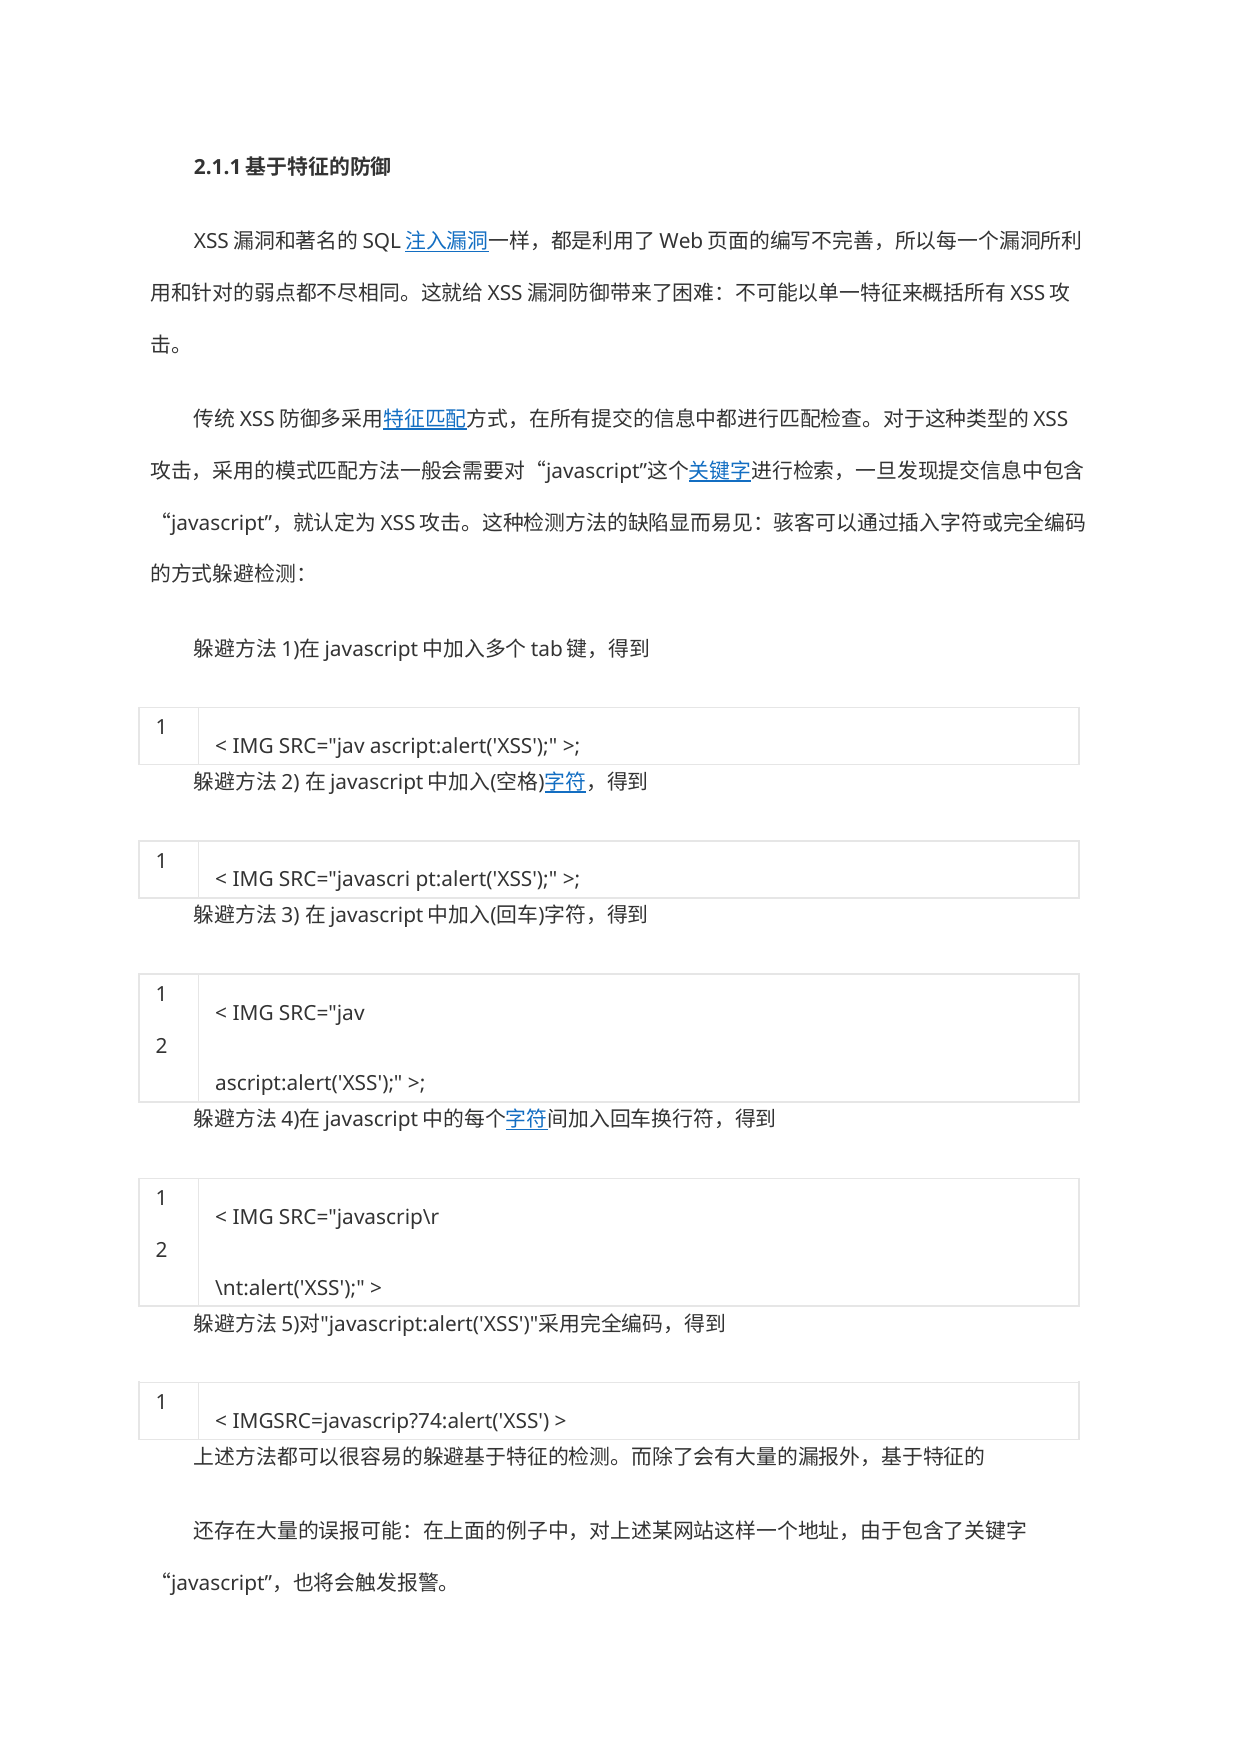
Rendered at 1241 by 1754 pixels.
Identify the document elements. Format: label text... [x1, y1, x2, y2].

table_header 1 2 [140, 975, 198, 1101]
text XSS漏洞和著名的SQL注入漏洞一样，都是利用了Web页面的编写不完善，所以每一个漏洞所利用和针对的弱点都不尽相同。这就给XSS漏洞防御带来了困难：不可能以单一特征来概括所有XSS攻击。 [150, 225, 1090, 358]
table_header < IMG SRC="jav ascript:alert('XSS');" >; [199, 708, 1078, 764]
table_header 1 2 [140, 1179, 198, 1305]
table_header < IMGSRC=javascrip?74:alert('XSS') > [199, 1383, 1078, 1438]
text 还存在大量的误报可能：在上面的例子中，对上述某网站这样一个地址，由于包含了关键字“javascript”，也将会触发报警。 [150, 1514, 1090, 1596]
text 躲避方法5)对"javascript:alert('XSS')"采用完全编码，得到 [150, 1307, 1090, 1337]
table_header 1 [140, 1383, 198, 1438]
table_header 1 [140, 708, 198, 764]
table_header < IMG SRC="jav ascript:alert('XSS');" >; [199, 975, 1078, 1101]
text 躲避方法4)在javascript中的每个字符间加入回车换行符，得到 [150, 1103, 1090, 1133]
text 躲避方法3) 在javascript中加入(回车)字符，得到 [150, 899, 1090, 929]
text 躲避方法1)在javascript中加入多个tab键，得到 [150, 632, 1090, 662]
text 上述方法都可以很容易的躲避基于特征的检测。而除了会有大量的漏报外，基于特征的 [150, 1440, 1090, 1470]
table_header < IMG SRC="javascrip\r \nt:alert('XSS');" > [199, 1179, 1078, 1305]
table_header < IMG SRC="javascri pt:alert('XSS');" >; [199, 842, 1078, 897]
text 躲避方法2) 在javascript中加入(空格)字符，得到 [150, 765, 1090, 796]
text 传统XSS防御多采用特征匹配方式，在所有提交的信息中都进行匹配检查。对于这种类型的XSS攻击，采用的模式匹配方法一般会需要对“javascript”这个关键字进行检索，一旦发现提交信息中包含“javascript”，就认定为XSS攻击。这种检测方法的缺陷显而易见：骇客可以通过插入字符或完全编码的方式躲避检测： [150, 402, 1090, 588]
text 2.1.1基于特征的防御 [150, 150, 1090, 180]
table_header 1 [140, 842, 198, 897]
